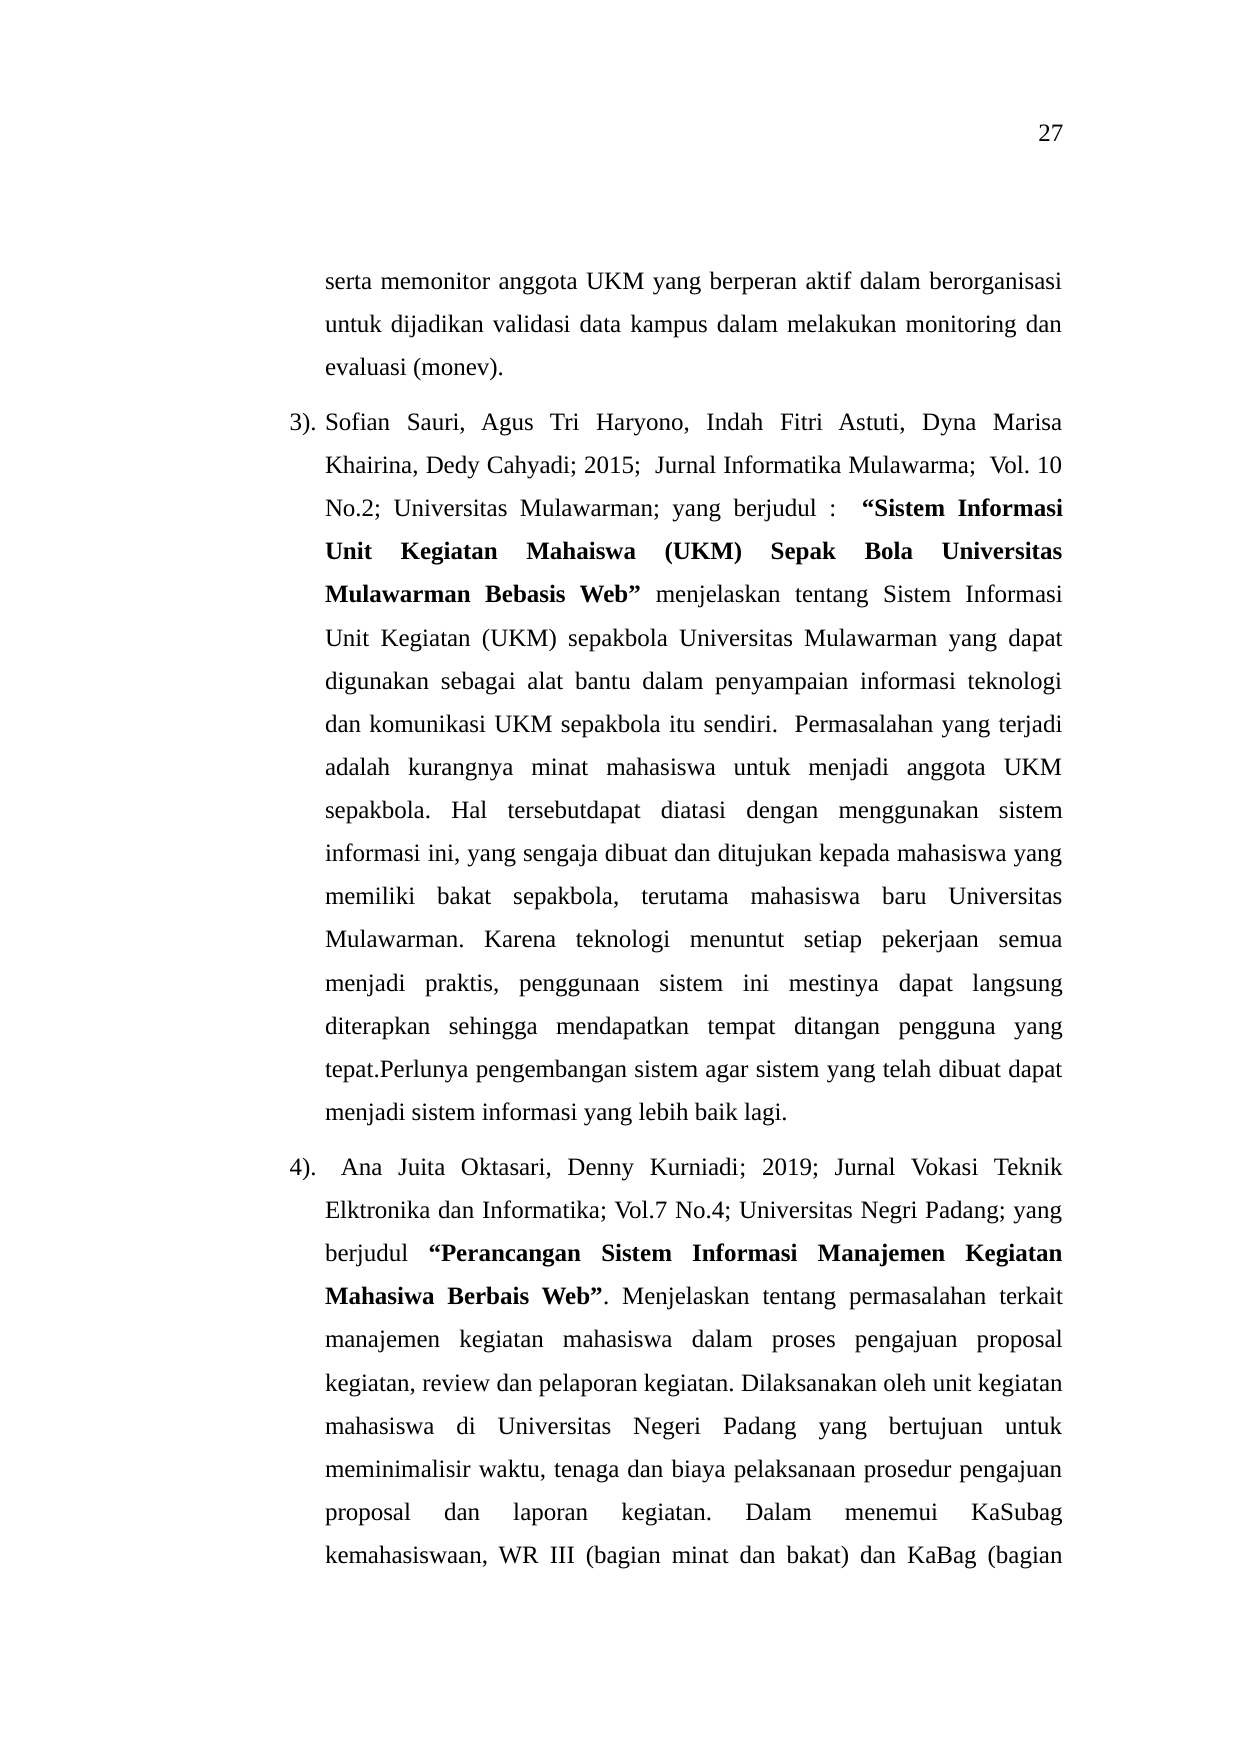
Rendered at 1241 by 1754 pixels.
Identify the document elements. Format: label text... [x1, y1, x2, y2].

list serta memonitor anggota UKM yang berperan aktif dalam berorganisasi untuk dijadikan validasi data kampus dalam melakukan monitoring dan evaluasi (monev). [289, 266, 1063, 381]
list Ana Juita Oktasari, Denny Kurniadi; 2019; Jurnal Vokasi Teknik Elktronika dan Informatika; Vol.7 No.4; Universitas Negri Padang; yang berjudul “Perancangan Sistem Informasi Manajemen Kegiatan Mahasiwa Berbais Web”. Menjelaskan tentang permasalahan terkait manajemen kegiatan mahasiswa dalam proses pengajuan proposal kegiatan, review dan pelaporan kegiatan. Dilaksanakan oleh unit kegiatan mahasiswa di Universitas Negeri Padang yang bertujuan untuk meminimalisir waktu, tenaga dan biaya pelaksanaan prosedur pengajuan proposal dan laporan kegiatan. Dalam menemui KaSubag kemahasiswaan, WR III (bagian minat dan bakat) dan KaBag (bagian [289, 1152, 1063, 1569]
list Sofian Sauri, Agus Tri Haryono, Indah Fitri Astuti, Dyna Marisa Khairina, Dedy Cahyadi; 2015; Jurnal Informatika Mulawarma; Vol. 10 No.2; Universitas Mulawarman; yang berjudul : “Sistem Informasi Unit Kegiatan Mahaiswa (UKM) Sepak Bola Universitas Mulawarman Bebasis Web” menjelaskan tentang Sistem Informasi Unit Kegiatan (UKM) sepakbola Universitas Mulawarman yang dapat digunakan sebagai alat bantu dalam penyampaian informasi teknologi dan komunikasi UKM sepakbola itu sendiri. Permasalahan yang terjadi adalah kurangnya minat mahasiswa untuk menjadi anggota UKM sepakbola. Hal tersebutdapat diatasi dengan menggunakan sistem informasi ini, yang sengaja dibuat dan ditujukan kepada mahasiswa yang memiliki bakat sepakbola, terutama mahasiswa baru Universitas Mulawarman. Karena teknologi menuntut setiap pekerjaan semua menjadi praktis, penggunaan sistem ini mestinya dapat langsung diterapkan sehingga mendapatkan tempat ditangan pengguna yang tepat.Perlunya pengembangan sistem agar sistem yang telah dibuat dapat menjadi sistem informasi yang lebih baik lagi. [289, 407, 1063, 1126]
